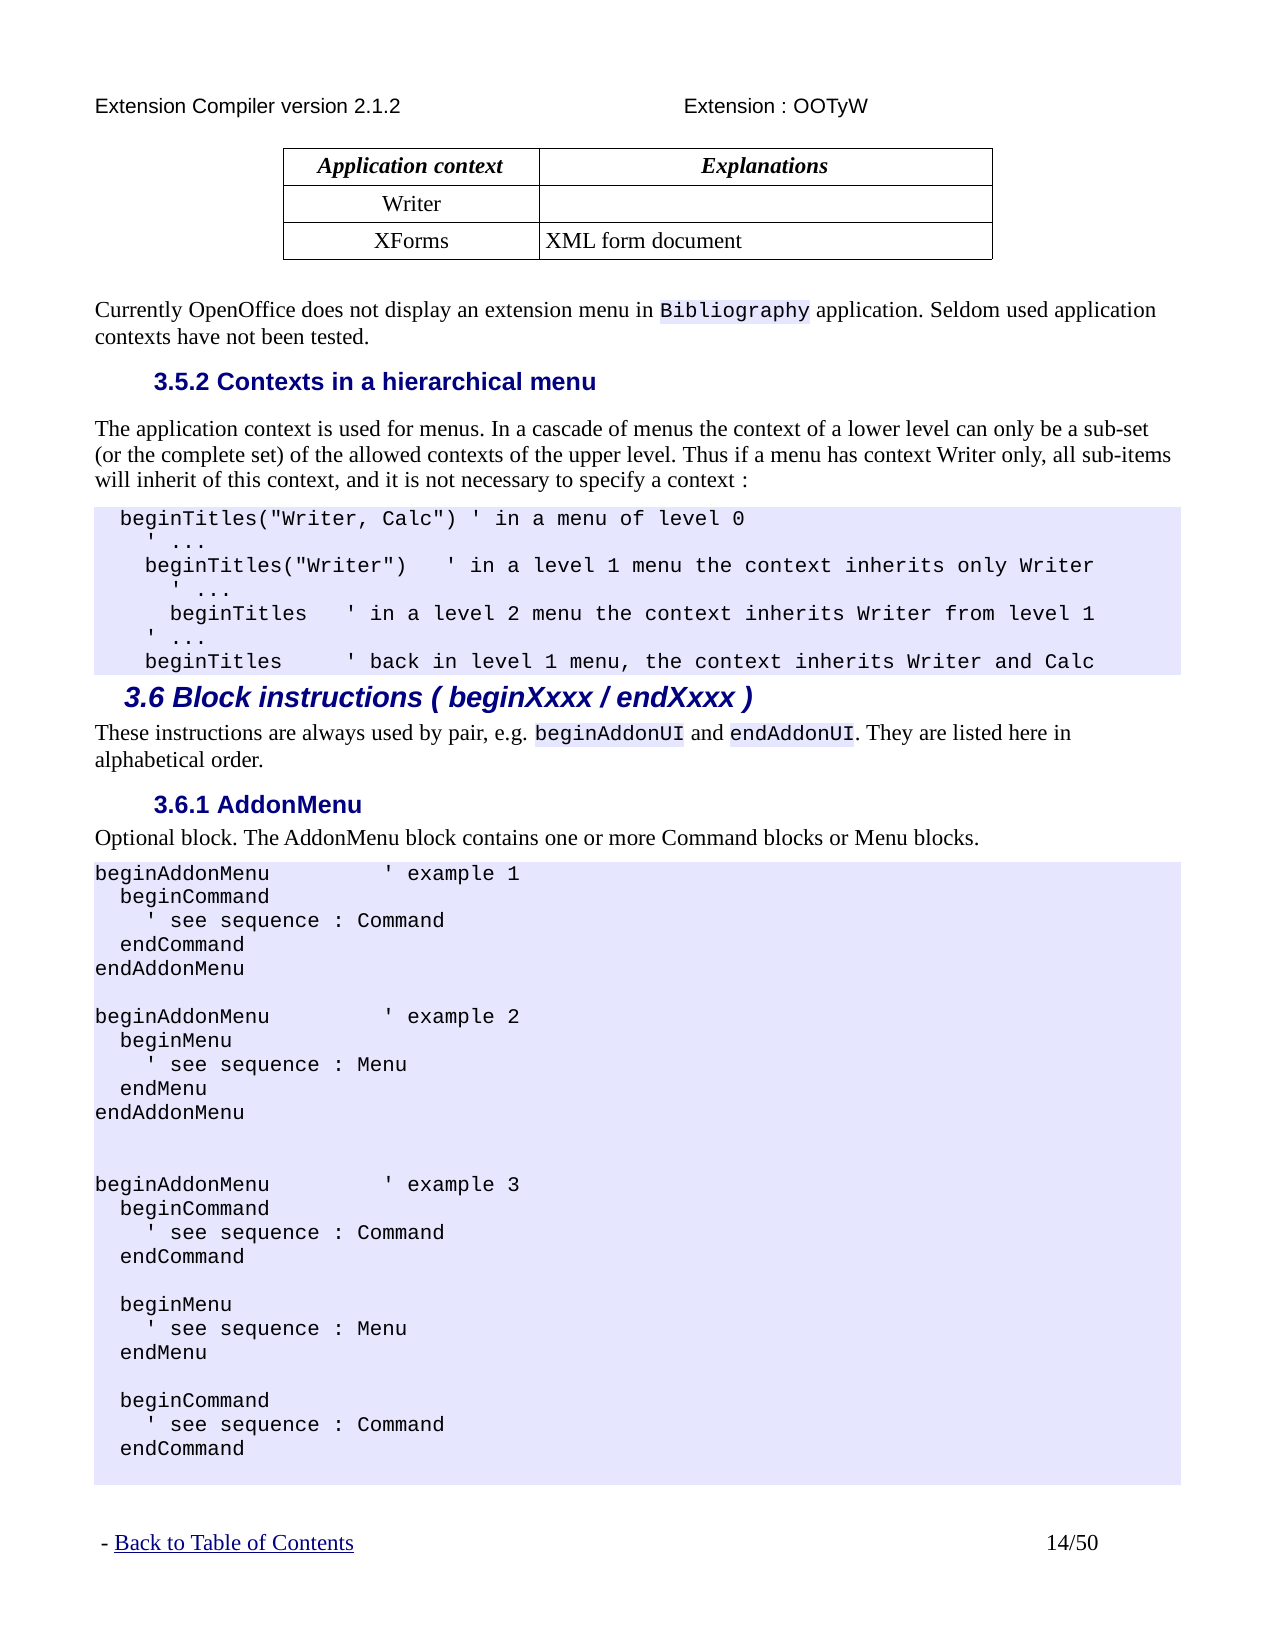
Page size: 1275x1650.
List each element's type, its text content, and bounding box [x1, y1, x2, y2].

text beginTitles("Writer") ' in a level 1 menu the context inherits only Writer [94, 555, 1181, 579]
text ' ... [94, 579, 1181, 603]
text endAddonMenu [94, 958, 1181, 982]
text ' ... [94, 627, 1181, 651]
text Currently OpenOffice does not display an extension menu in Bibliography application. Seldom used application contexts have not been tested. [94, 297, 1181, 349]
text beginTitles ' back in level 1 menu, the context inherits Writer and Calc [94, 651, 1181, 675]
text ' see sequence : Command [94, 1222, 1181, 1246]
text ' see sequence : Command [94, 1413, 1181, 1437]
text beginCommand [94, 886, 1181, 910]
text beginAddonMenu ' example 2 [94, 1006, 1181, 1030]
text ' see sequence : Menu [94, 1318, 1181, 1342]
table_cell [540, 186, 992, 222]
table_cell Writer [284, 186, 539, 222]
text beginTitles("Writer, Calc") ' in a menu of level 0 [94, 507, 1181, 531]
text endMenu [94, 1078, 1181, 1102]
table_cell XForms [284, 223, 539, 259]
text endCommand [94, 934, 1181, 958]
text endAddonMenu [94, 1102, 1181, 1126]
text The application context is used for menus. In a cascade of menus the context of a lower level can only be a sub-set (or the complete set) of the allowed contexts of the upper level. Thus if a menu has context Writer only, all sub-items will inherit of this context, and it is not necessary to specify a context : [94, 416, 1181, 493]
text endCommand [94, 1437, 1181, 1461]
text beginMenu [94, 1030, 1181, 1054]
subtitle AddonMenu [153, 791, 1181, 818]
text beginAddonMenu ' example 3 [94, 1174, 1181, 1198]
table_cell XML form document [540, 223, 992, 259]
text beginCommand [94, 1389, 1181, 1413]
table_header Application context [284, 149, 539, 184]
text beginMenu [94, 1294, 1181, 1318]
subtitle Block instructions ( beginXxxx / endXxxx ) [124, 681, 1181, 714]
text beginCommand [94, 1198, 1181, 1222]
text ' ... [94, 531, 1181, 555]
text ' see sequence : Command [94, 910, 1181, 934]
text Optional block. The AddonMenu block contains one or more Command blocks or Menu blocks. [94, 824, 1181, 850]
text These instructions are always used by pair, e.g. beginAddonUI and endAddonUI. They are listed here in alphabetical order. [94, 719, 1181, 772]
text ' see sequence : Menu [94, 1054, 1181, 1078]
text beginAddonMenu ' example 1 [94, 862, 1181, 886]
text endCommand [94, 1246, 1181, 1270]
table_header Explanations [540, 149, 992, 184]
subtitle Contexts in a hierarchical menu [153, 368, 1181, 396]
text beginTitles ' in a level 2 menu the context inherits Writer from level 1 [94, 603, 1181, 627]
text endMenu [94, 1342, 1181, 1366]
